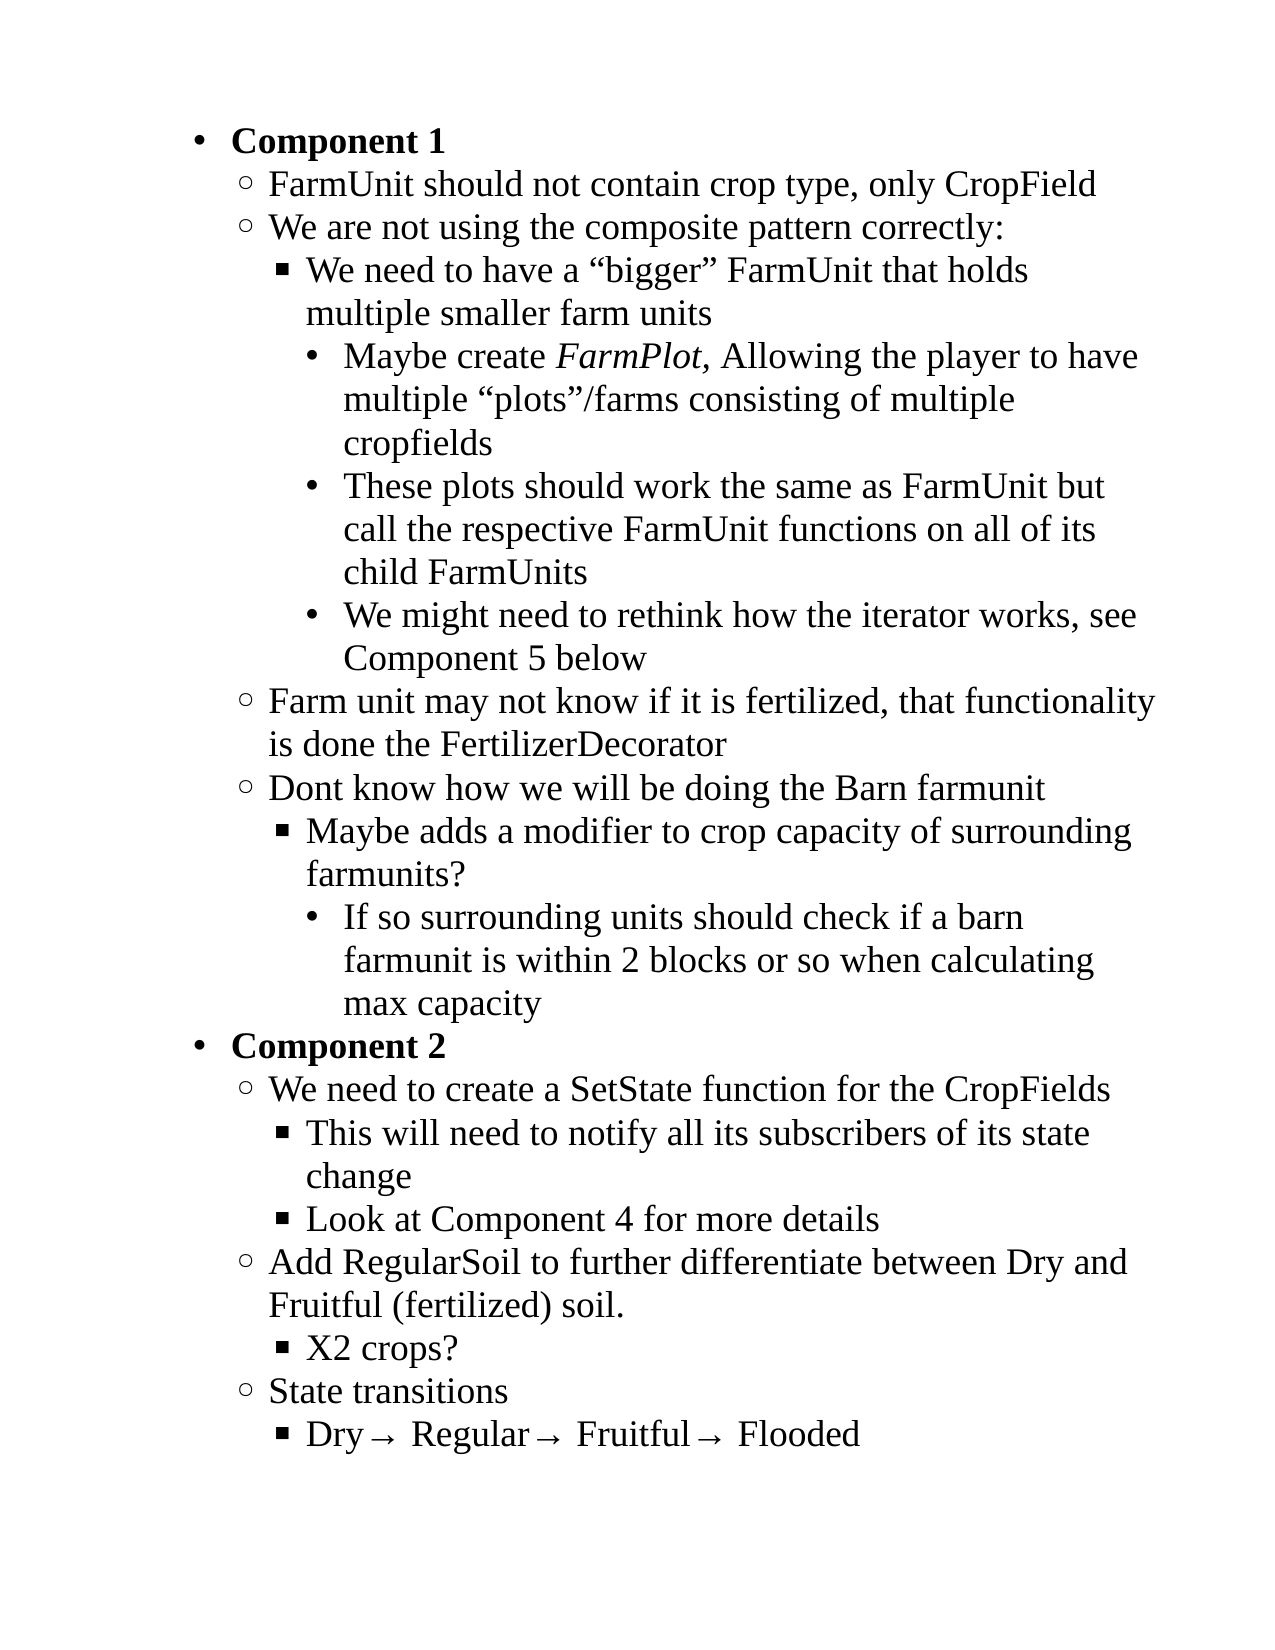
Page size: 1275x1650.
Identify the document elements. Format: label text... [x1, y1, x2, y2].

list Component 2 [193, 1024, 1157, 1067]
list If so surrounding units should check if a barn farmunit is within 2 blocks or so when calculating max capacity [306, 894, 1157, 1024]
list Dry→ Regular→ Fruitful→ Flooded [268, 1412, 1157, 1455]
list Dont know how we will be doing the Barn farmunit [231, 765, 1157, 808]
list These plots should work the same as FarmUnit but call the respective FarmUnit functions on all of its child FarmUnits [306, 463, 1157, 592]
list FarmUnit should not contain crop type, only CropField [231, 161, 1157, 204]
list We need to have a “bigger” FarmUnit that holds multiple smaller farm units [268, 247, 1157, 334]
list This will need to notify all its subscribers of its state change [268, 1110, 1157, 1196]
list We need to create a SetState function for the CropFields [231, 1067, 1157, 1110]
list Add RegularSoil to further differentiate between Dry and Fruitful (fertilized) soil. [231, 1239, 1157, 1326]
list State transitions [231, 1369, 1157, 1412]
list Look at Component 4 for more details [268, 1196, 1157, 1239]
list X2 crops? [268, 1326, 1157, 1369]
list Farm unit may not know if it is fertilized, that functionality is done the FertilizerDecorator [231, 679, 1157, 765]
list We might need to rethink how the iterator works, see Component 5 below [306, 592, 1157, 679]
list We are not using the composite pattern correctly: [231, 204, 1157, 247]
list Maybe create FarmPlot, Allowing the player to have multiple “plots”/farms consisting of multiple cropfields [306, 334, 1157, 463]
list Component 1 [193, 118, 1157, 161]
list Maybe adds a modifier to crop capacity of surrounding farmunits? [268, 808, 1157, 894]
